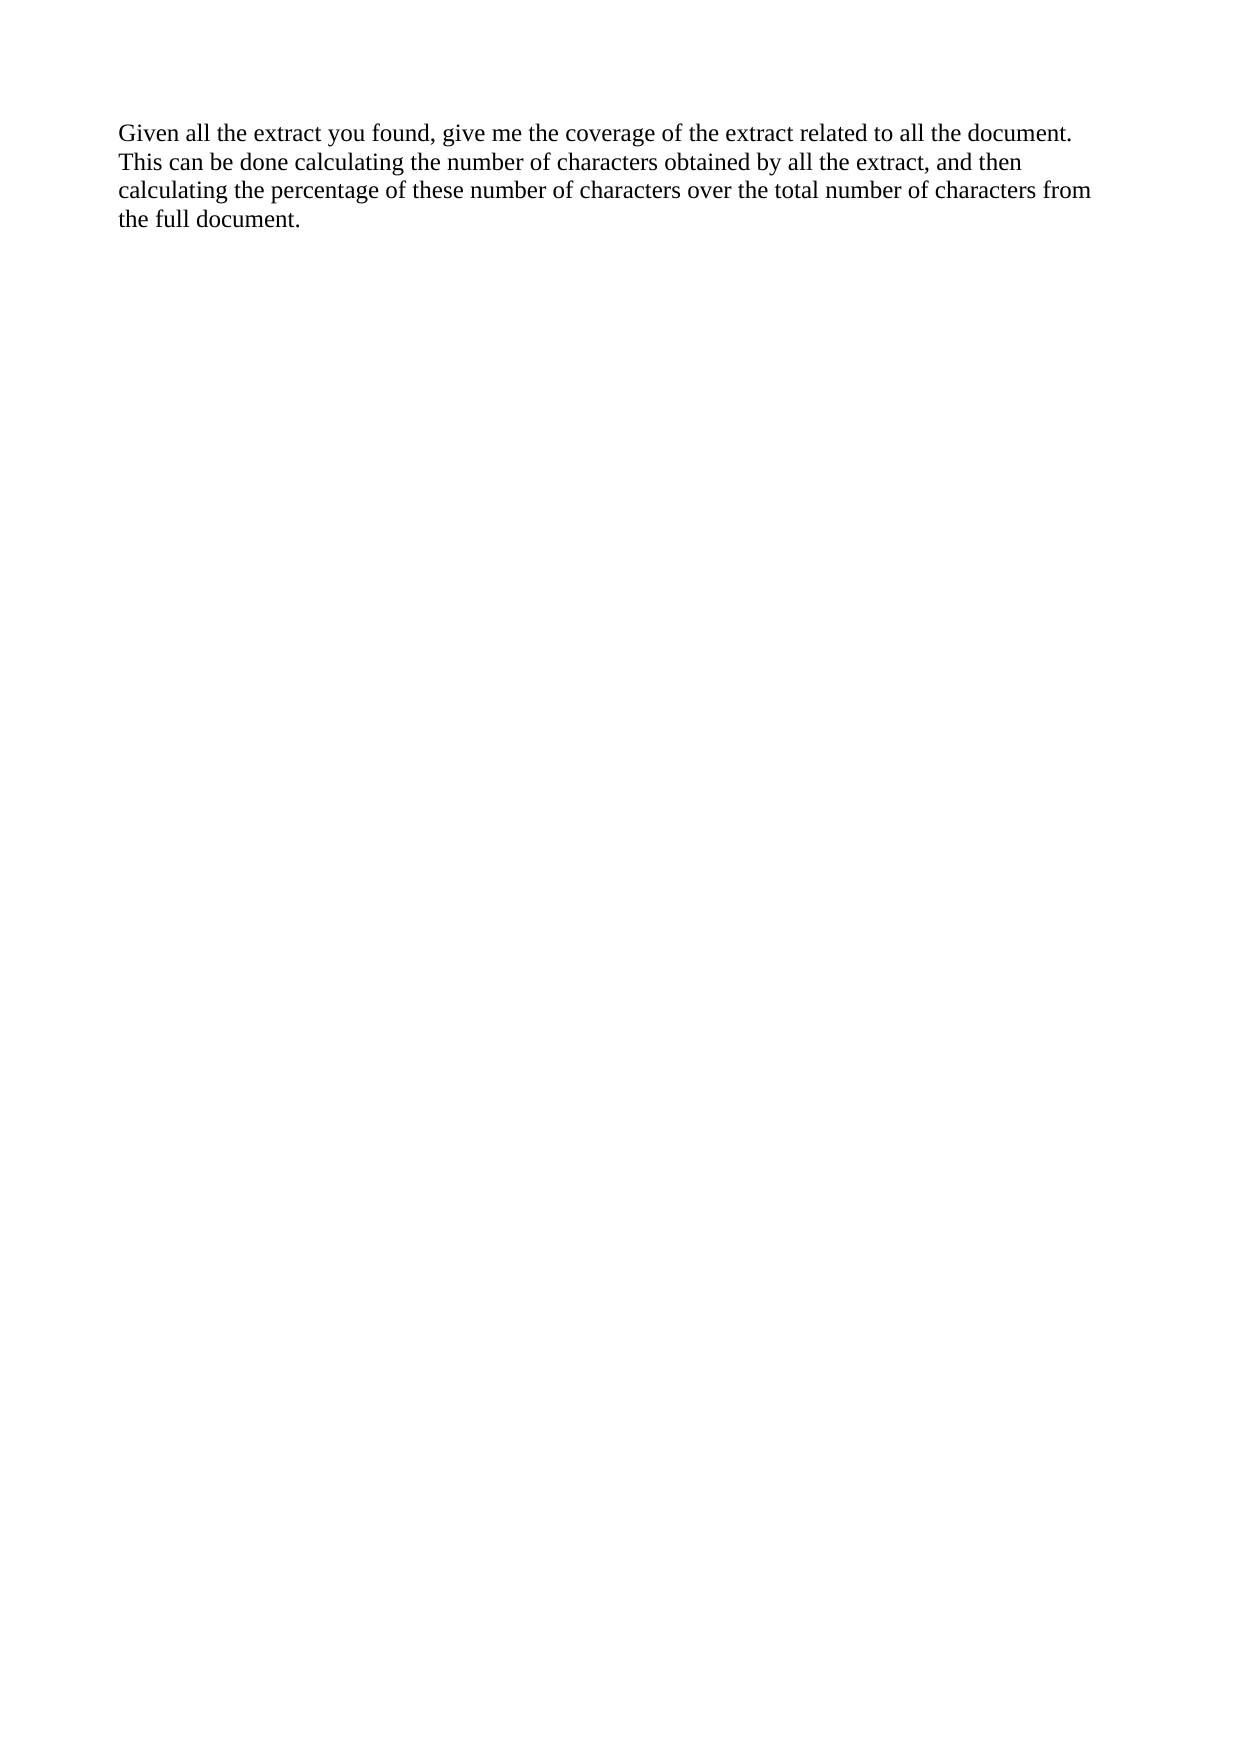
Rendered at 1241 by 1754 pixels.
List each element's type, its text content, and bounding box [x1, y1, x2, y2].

text Given all the extract you found, give me the coverage of the extract related to all the document. This can be done calculating the number of characters obtained by all the extract, and then calculating the percentage of these number of characters over the total number of characters from the full document. [118, 118, 1122, 233]
